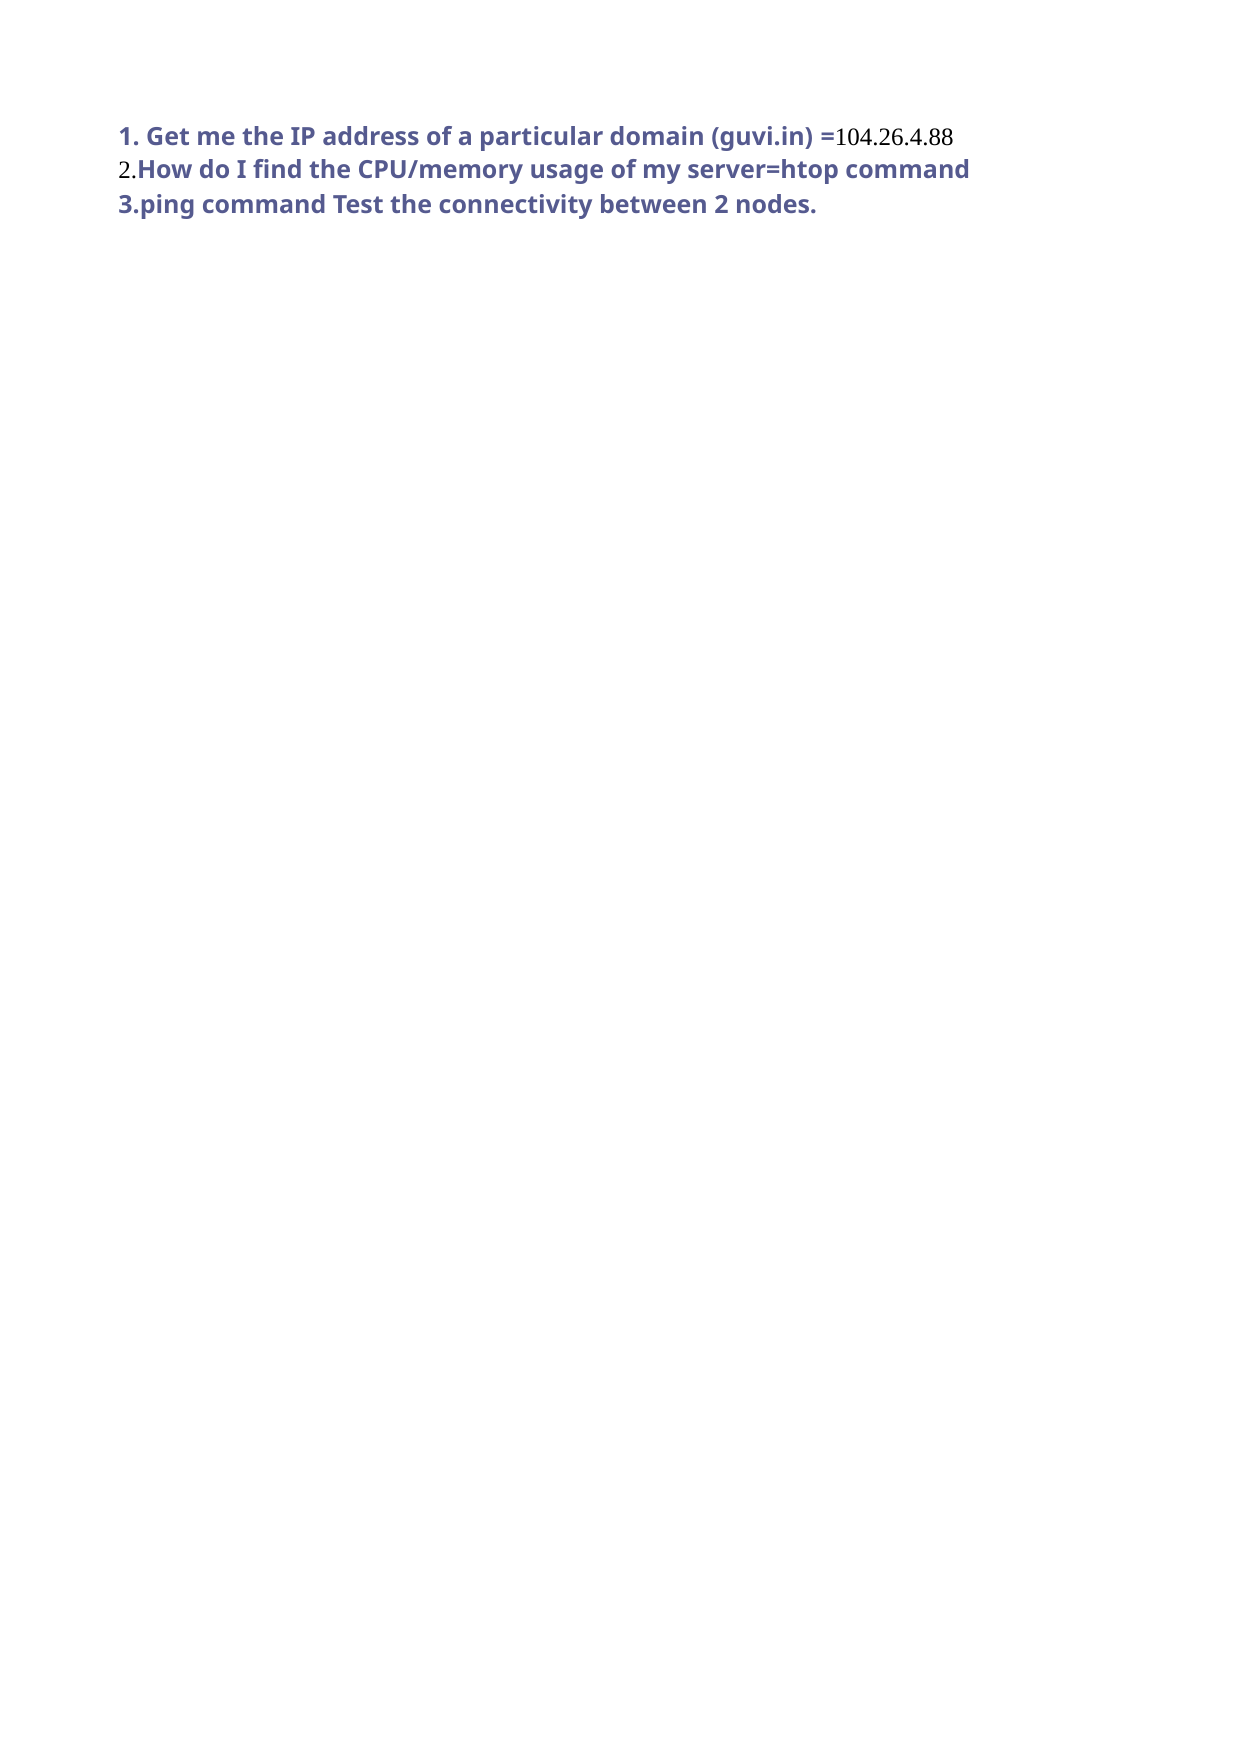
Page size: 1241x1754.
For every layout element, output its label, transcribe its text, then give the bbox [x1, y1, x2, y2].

text 3.ping command Test the connectivity between 2 nodes. [118, 186, 1122, 220]
text 1. Get me the IP address of a particular domain (guvi.in) =104.26.4.88 2.How do I find the CPU/memory usage of my server=htop command [118, 118, 1122, 186]
